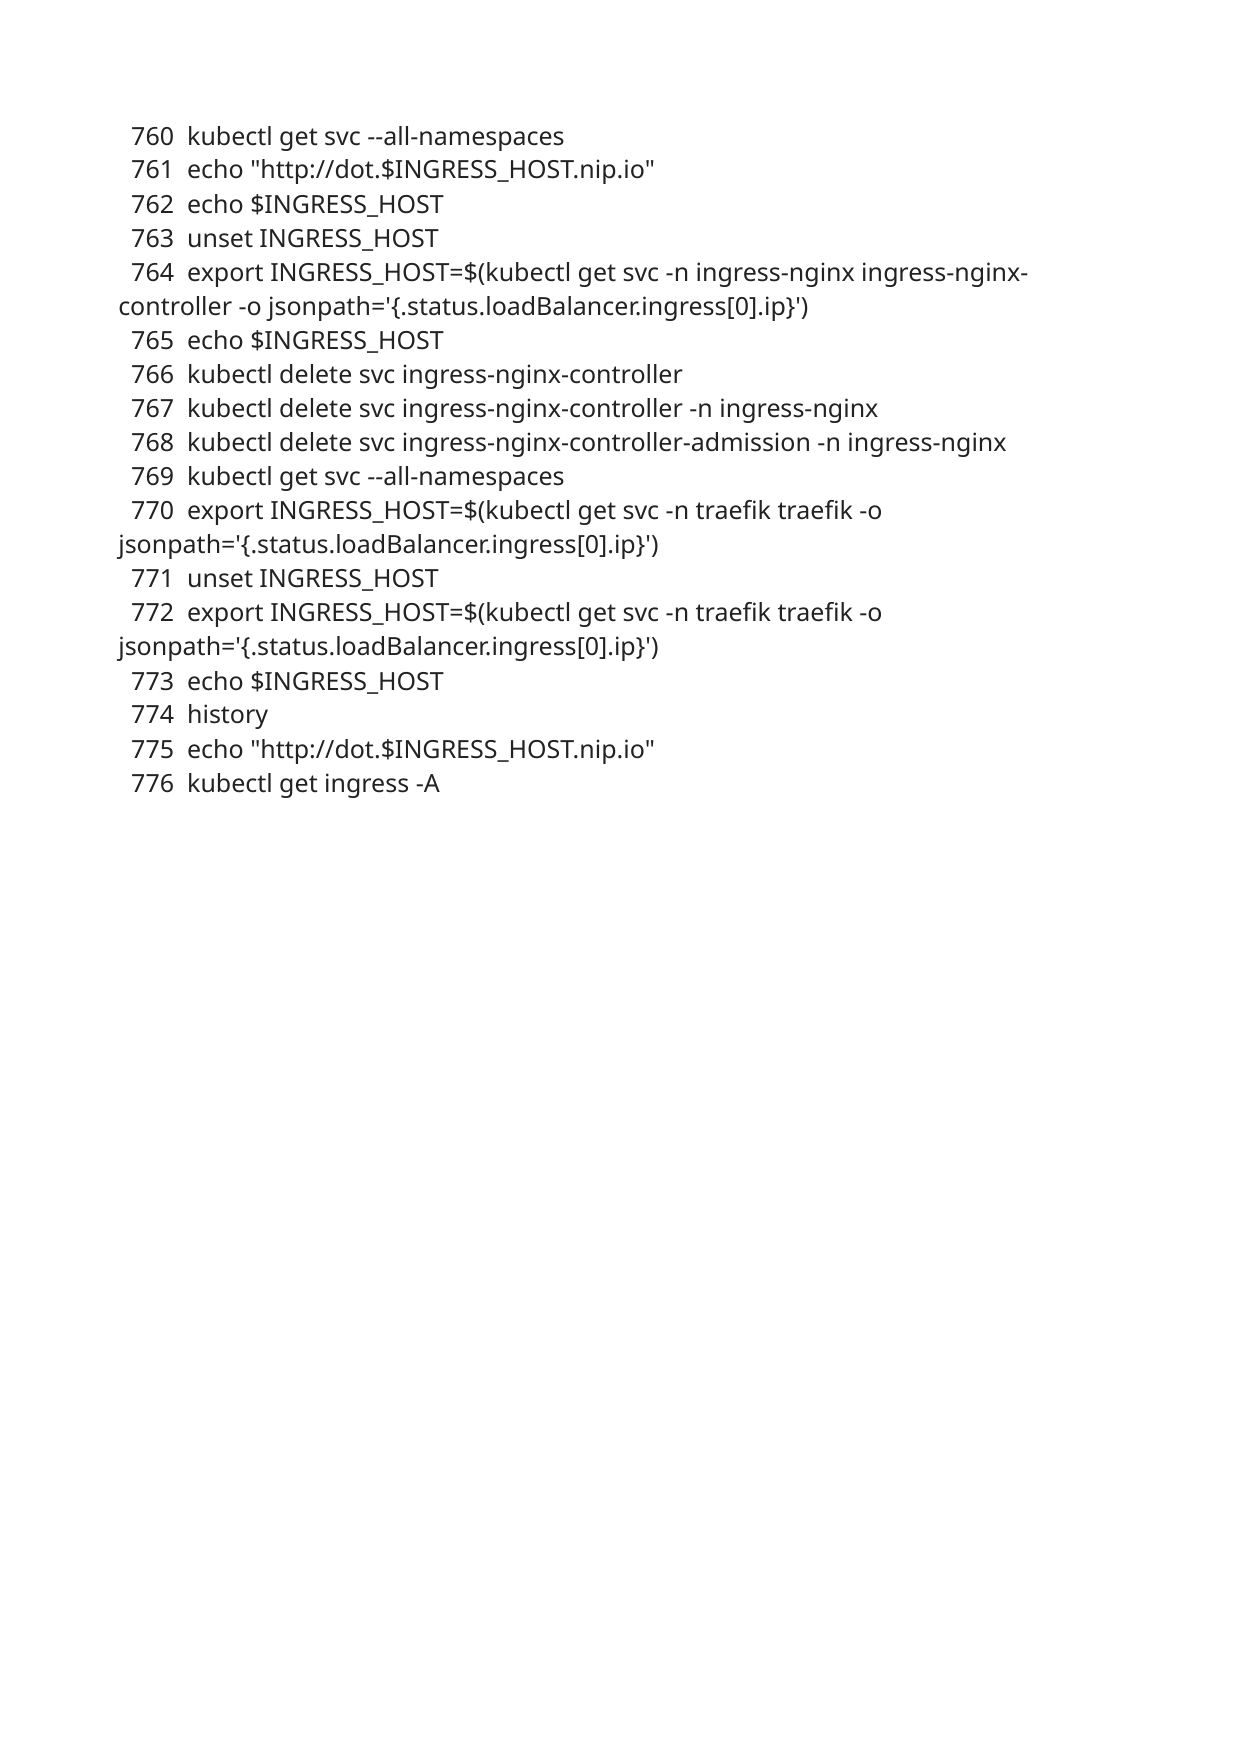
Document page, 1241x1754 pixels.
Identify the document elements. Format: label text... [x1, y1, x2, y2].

text 772 export INGRESS_HOST=$(kubectl get svc -n traefik traefik -o jsonpath='{.status.loadBalancer.ingress[0].ip}') [118, 595, 1122, 663]
text 775 echo "http://dot.$INGRESS_HOST.nip.io" [118, 731, 1122, 765]
text 770 export INGRESS_HOST=$(kubectl get svc -n traefik traefik -o jsonpath='{.status.loadBalancer.ingress[0].ip}') [118, 493, 1122, 561]
text 764 export INGRESS_HOST=$(kubectl get svc -n ingress-nginx ingress-nginx-controller -o jsonpath='{.status.loadBalancer.ingress[0].ip}') [118, 254, 1122, 322]
text 774 history [118, 697, 1122, 731]
text 762 echo $INGRESS_HOST [118, 186, 1122, 220]
text 761 echo "http://dot.$INGRESS_HOST.nip.io" [118, 152, 1122, 186]
text 769 kubectl get svc --all-namespaces [118, 459, 1122, 493]
text 776 kubectl get ingress -A [118, 765, 1122, 799]
text 768 kubectl delete svc ingress-nginx-controller-admission -n ingress-nginx [118, 425, 1122, 459]
text 766 kubectl delete svc ingress-nginx-controller [118, 357, 1122, 391]
text 767 kubectl delete svc ingress-nginx-controller -n ingress-nginx [118, 391, 1122, 425]
text 771 unset INGRESS_HOST [118, 561, 1122, 595]
text 760 kubectl get svc --all-namespaces [118, 118, 1122, 152]
text 765 echo $INGRESS_HOST [118, 322, 1122, 357]
text 773 echo $INGRESS_HOST [118, 663, 1122, 697]
text 763 unset INGRESS_HOST [118, 220, 1122, 254]
